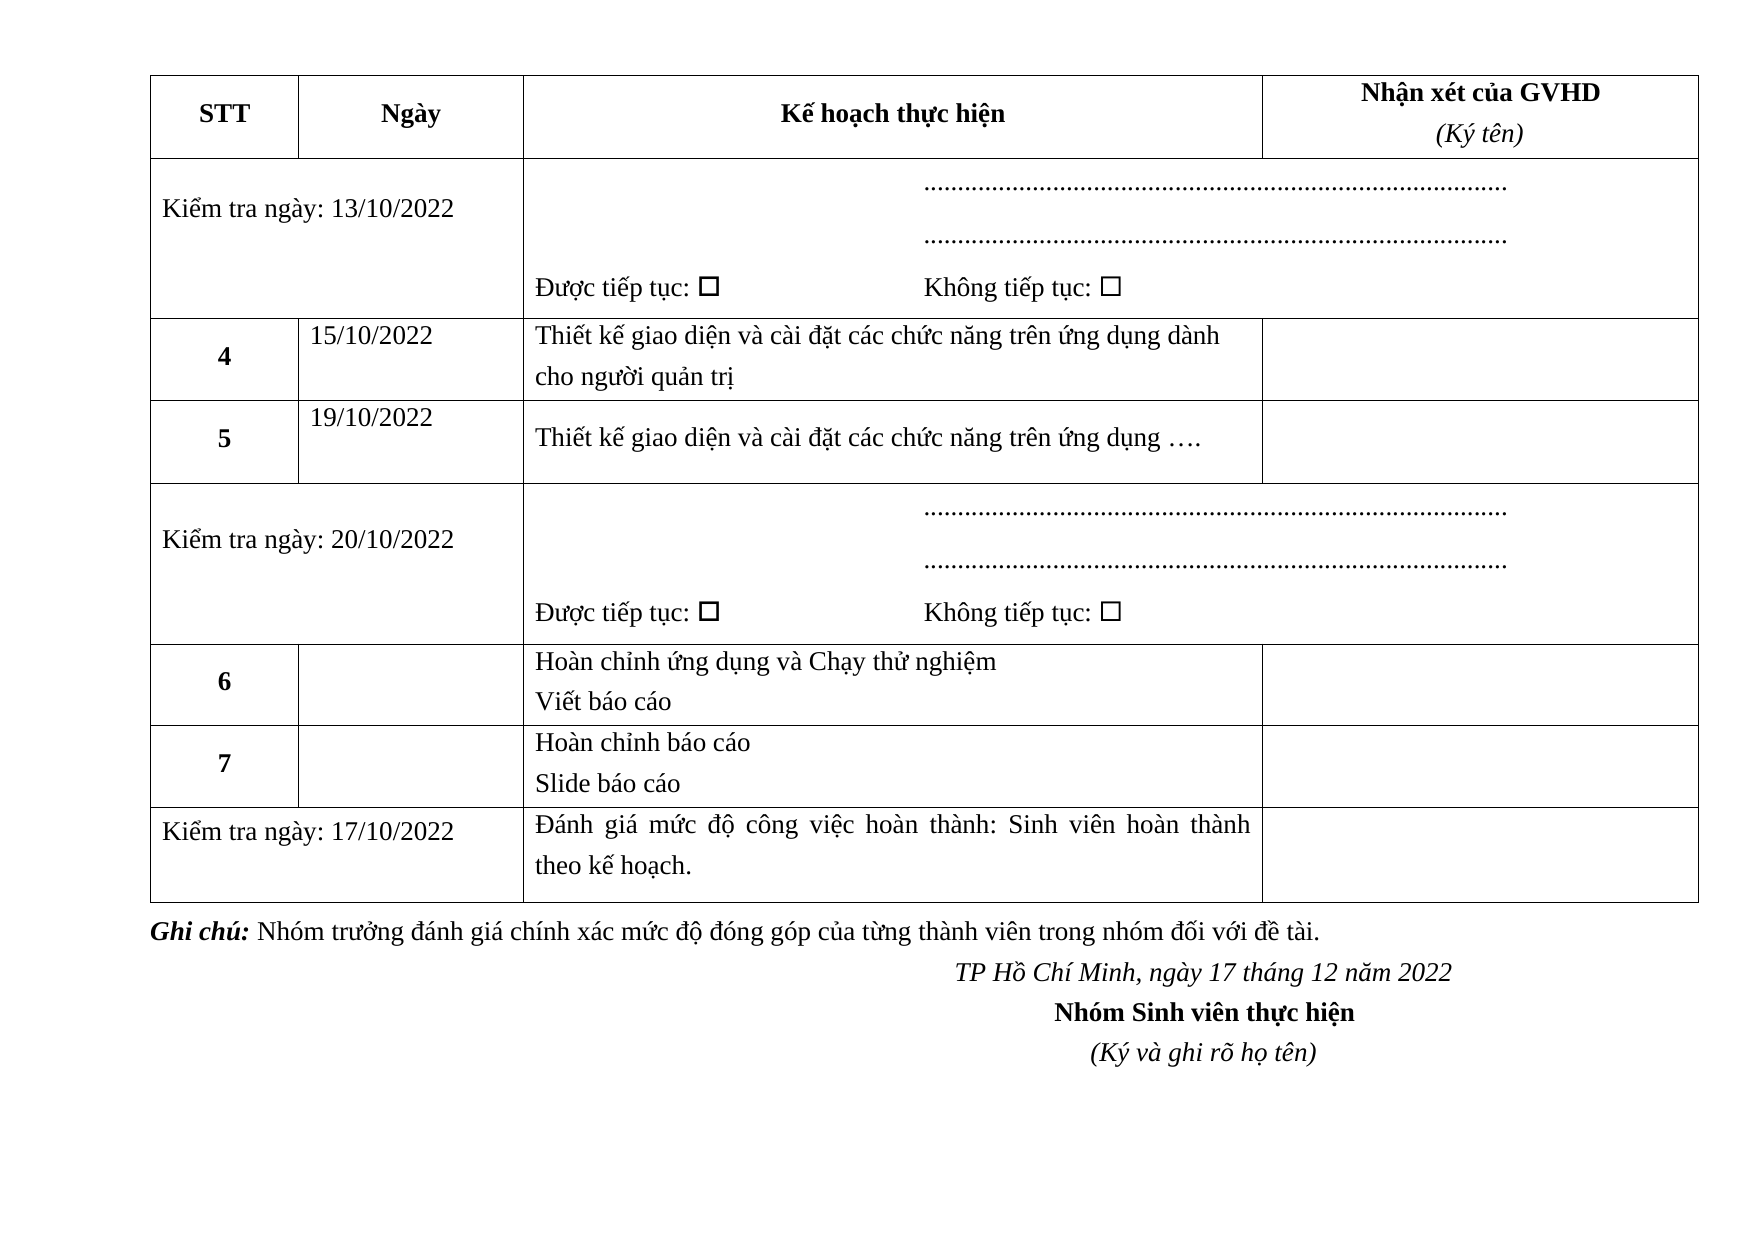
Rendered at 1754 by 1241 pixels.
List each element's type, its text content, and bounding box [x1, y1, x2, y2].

table_cell 7 [151, 726, 298, 807]
text Ghi chú: Nhóm trưởng đánh giá chính xác mức độ đóng góp của từng thành viên trong nhóm đối với đề tài. [150, 915, 1698, 946]
table_cell [1263, 726, 1698, 807]
table_cell Kiểm tra ngày: 17/10/2022 [151, 808, 523, 902]
table_cell Hoàn chỉnh báo cáo Slide báo cáo [524, 726, 1262, 807]
table_cell Kiểm tra ngày: 13/10/2022 [151, 159, 523, 318]
table_cell [1263, 808, 1698, 902]
table_header Nhận xét của GVHD (Ký tên) [1263, 76, 1698, 158]
table_cell 19/10/2022 [299, 401, 523, 483]
table_cell [299, 726, 523, 807]
table_cell Được tiếp tục:  Không tiếp tục:  [524, 484, 1698, 643]
table_cell [299, 645, 523, 725]
table_header STT [151, 76, 298, 158]
table_cell 6 [151, 645, 298, 725]
table_cell Hoàn chỉnh ứng dụng và Chạy thử nghiệm Viết báo cáo [524, 645, 1262, 725]
table_cell 15/10/2022 [299, 319, 523, 400]
table_cell 5 [151, 401, 298, 483]
table_cell Được tiếp tục:  Không tiếp tục:  [524, 159, 1698, 318]
table_cell [1263, 645, 1698, 725]
table_header TP Hồ Chí Minh, ngày 17 tháng 12 năm 2022 Nhóm Sinh viên thực hiện (Ký và ghi rõ họ tên) [857, 956, 1552, 1117]
table_cell Thiết kế giao diện và cài đặt các chức năng trên ứng dụng …. [524, 401, 1262, 483]
table_header [296, 956, 857, 1117]
table_cell [1263, 319, 1698, 400]
table_cell Đánh giá mức độ công việc hoàn thành: Sinh viên hoàn thành theo kế hoạch. [524, 808, 1262, 902]
table_cell 4 [151, 319, 298, 400]
table_cell Thiết kế giao diện và cài đặt các chức năng trên ứng dụng dành cho người quản trị [524, 319, 1262, 400]
table_header Ngày [299, 76, 523, 158]
table_cell [1263, 401, 1698, 483]
table_header Kế hoạch thực hiện [524, 76, 1262, 158]
table_cell Kiểm tra ngày: 20/10/2022 [151, 484, 523, 643]
